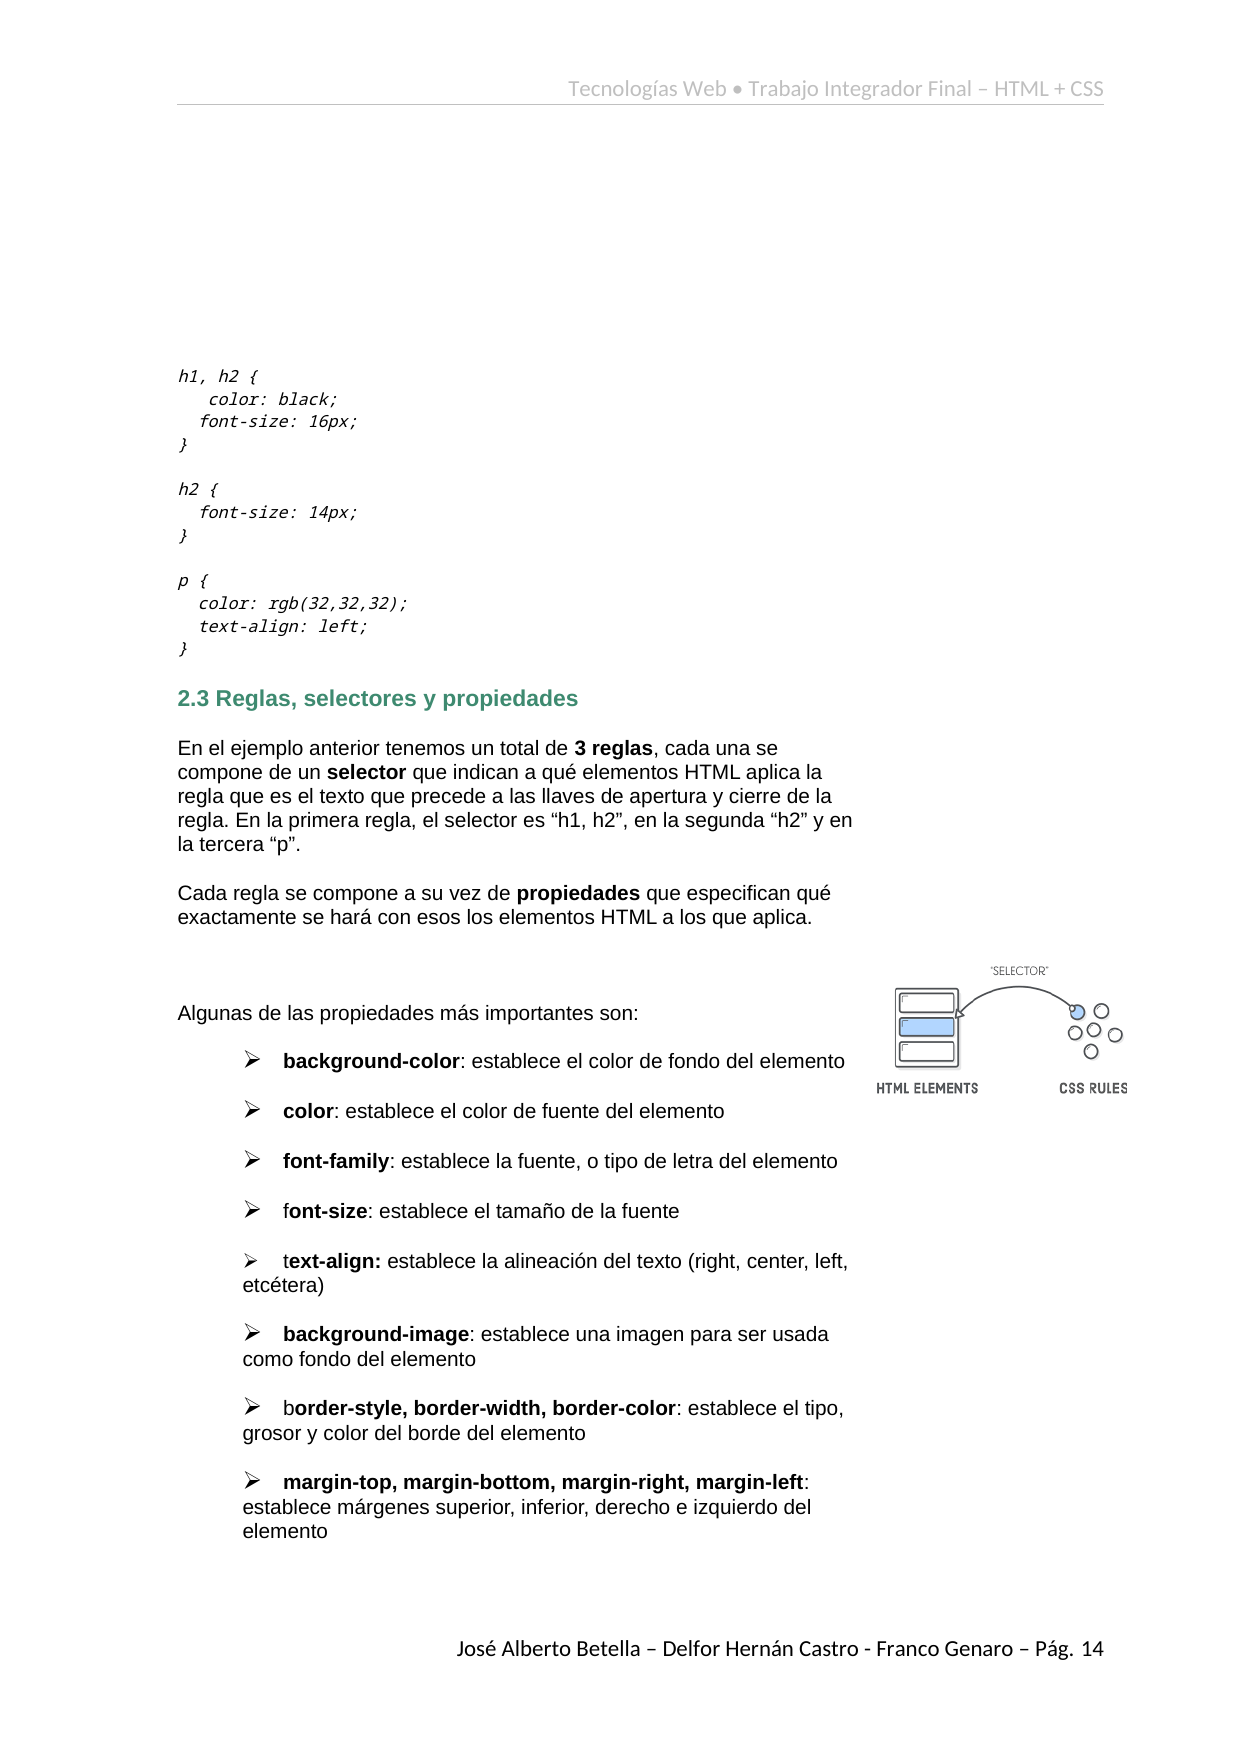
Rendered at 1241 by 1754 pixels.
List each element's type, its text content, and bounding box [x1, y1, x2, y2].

text font-size: 16px; [177, 410, 1104, 433]
list background-image: establece una imagen para ser usada como fondo del elemento [242, 1322, 867, 1371]
text } [177, 433, 1104, 455]
list font-family: establece la fuente, o tipo de letra del elemento [242, 1149, 867, 1174]
text p { [177, 569, 1104, 592]
text font-size: 14px; [177, 501, 1104, 523]
text color: rgb(32,32,32); [177, 592, 1104, 614]
text h1, h2 { [177, 364, 1104, 387]
text h2 { [177, 478, 1104, 501]
text Cada regla se compone a su vez de propiedades que especifican qué exactamente se hará con esos los elementos HTML a los que aplica. [177, 881, 867, 929]
text Algunas de las propiedades más importantes son: [177, 1000, 867, 1024]
text color: black; [177, 387, 1104, 410]
list border-style, border-width, border-color: establece el tipo, grosor y color del borde del elemento [242, 1396, 867, 1445]
text text-align: left; [177, 614, 1104, 637]
picture [900, 990, 1129, 1096]
text } [177, 523, 1104, 546]
text } [177, 637, 1104, 660]
text 2.3 Reglas, selectores y propiedades [177, 685, 867, 711]
list font-size: establece el tamaño de la fuente [242, 1199, 867, 1224]
list background-color: establece el color de fondo del elemento [242, 1049, 867, 1074]
list margin-top, margin-bottom, margin-right, margin-left: establece márgenes superior, inferior, derecho e izquierdo del elemento [242, 1470, 867, 1543]
list color: establece el color de fuente del elemento [242, 1099, 867, 1124]
text En el ejemplo anterior tenemos un total de 3 reglas, cada una se compone de un selector que indican a qué elementos HTML aplica la regla que es el texto que precede a las llaves de apertura y cierre de la regla. En la primera regla, el selector es “h1, h2”, en la segunda “h2” y en la tercera “p”. [177, 736, 867, 856]
list text-align: establece la alineación del texto (right, center, left, etcétera) [242, 1249, 867, 1297]
